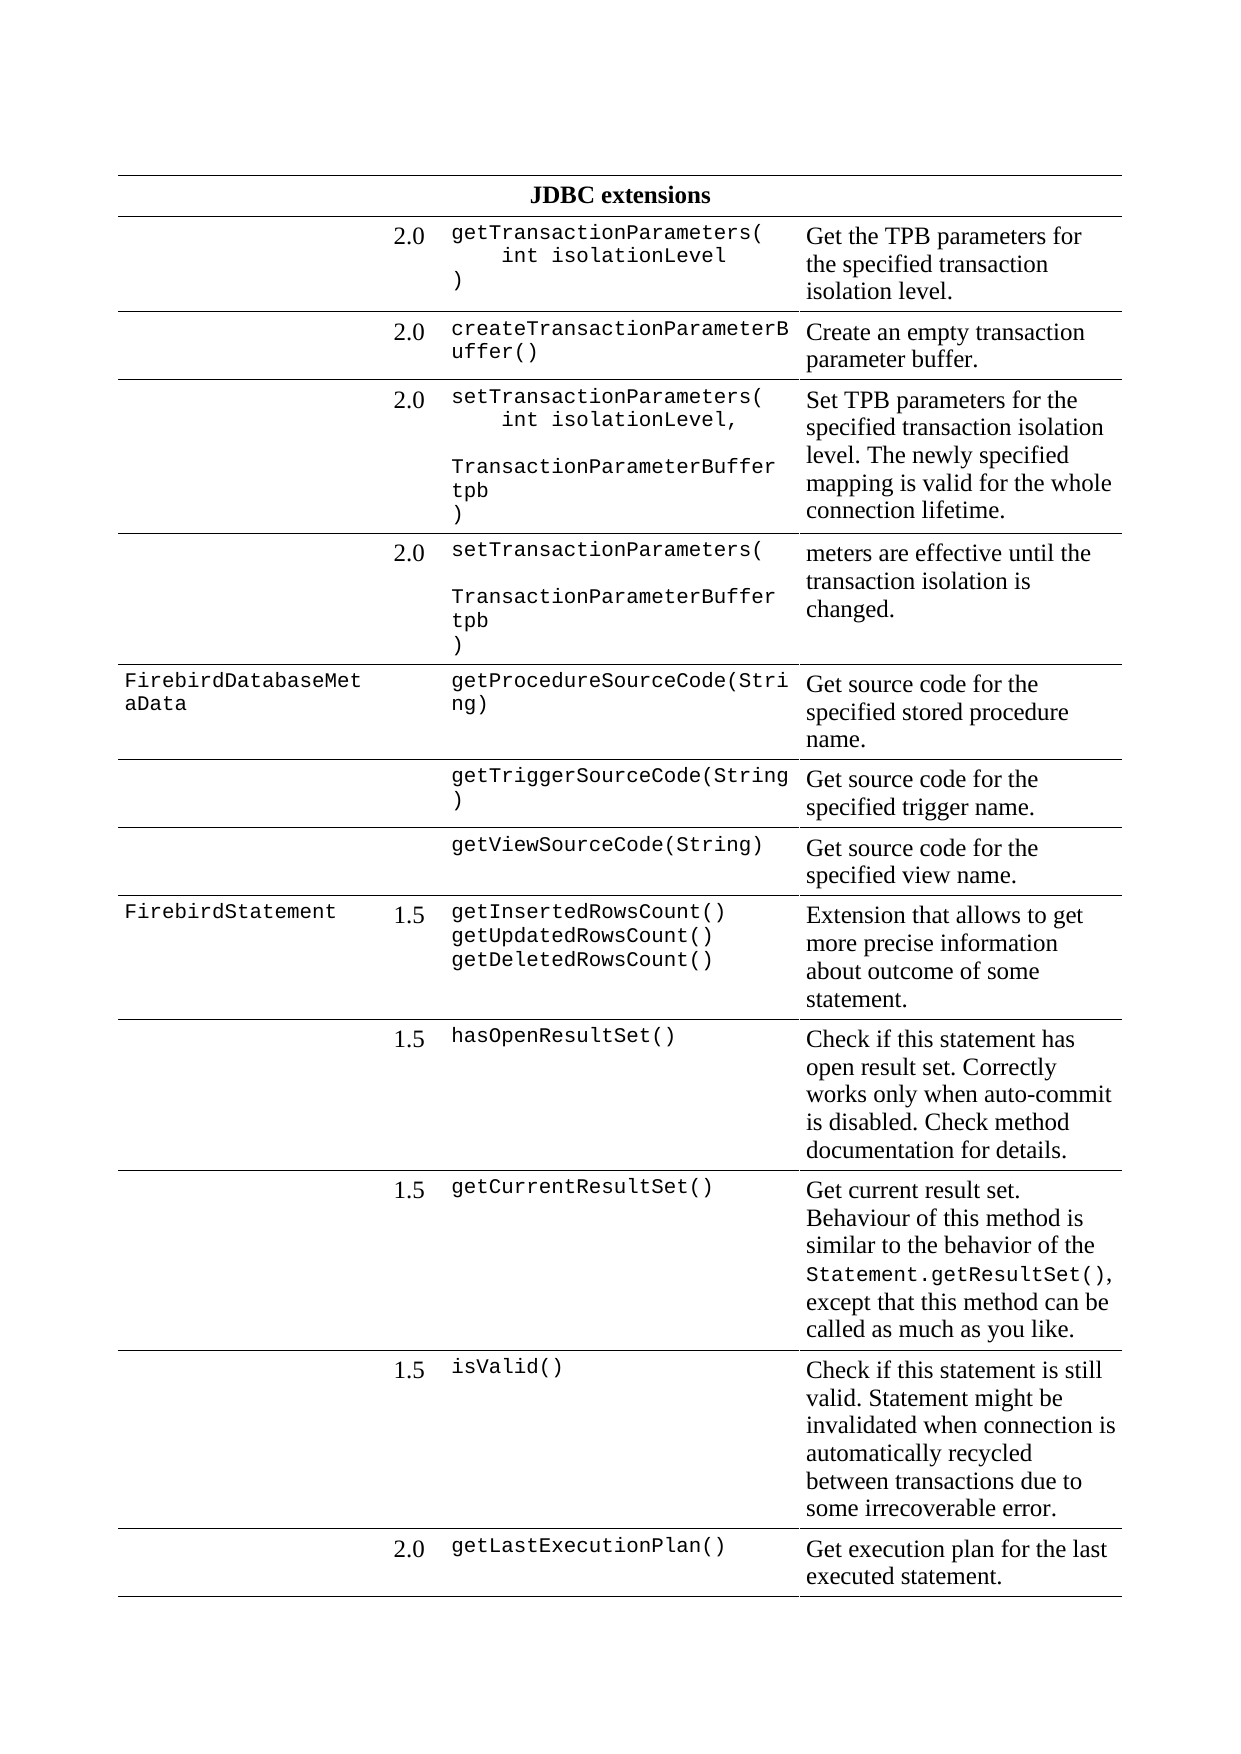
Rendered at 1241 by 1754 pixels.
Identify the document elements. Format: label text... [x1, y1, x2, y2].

table_cell getLastExecutionPlan() [445, 1529, 799, 1596]
table_cell getTriggerSourceCode(String) [445, 760, 799, 827]
table_cell FirebirdStatement [118, 896, 373, 1019]
table_cell setTransactionParameters( int isolationLevel, TransactionParameterBuffer tpb ) [445, 380, 799, 533]
table_header JDBC extensions [118, 176, 1122, 216]
table_cell Check if this statement has open result set. Correctly works only when auto-commit is disabled. Check method documentation for details. [800, 1020, 1122, 1170]
table_cell 2.0 [373, 217, 445, 311]
table_cell [118, 828, 373, 895]
table_cell 1.5 [373, 1351, 445, 1528]
table_cell 2.0 [373, 534, 445, 664]
table_cell 1.5 [373, 1171, 445, 1350]
table_cell [118, 1529, 373, 1596]
table_cell [373, 828, 445, 895]
table_cell meters are effective until the transaction isolation is changed. [800, 534, 1122, 664]
table_cell Get current result set. Behaviour of this method is similar to the behavior of the Statement.getResultSet(), except that this method can be called as much as you like. [800, 1171, 1122, 1350]
table_cell 2.0 [373, 312, 445, 379]
table_cell [118, 760, 373, 827]
table_cell 2.0 [373, 380, 445, 533]
table_cell [118, 312, 373, 379]
table_cell Get source code for the specified view name. [800, 828, 1122, 895]
table_cell Set TPB parameters for the specified transaction isolation level. The newly specified mapping is valid for the whole connection lifetime. [800, 380, 1122, 533]
table_cell getCurrentResultSet() [445, 1171, 799, 1350]
table_cell Get execution plan for the last executed statement. [800, 1529, 1122, 1596]
table_cell [118, 217, 373, 311]
table_cell [118, 1171, 373, 1350]
table_cell setTransactionParameters( TransactionParameterBuffer tpb ) [445, 534, 799, 664]
table_cell getInsertedRowsCount() getUpdatedRowsCount() getDeletedRowsCount() [445, 896, 799, 1019]
table_cell [373, 760, 445, 827]
table_cell isValid() [445, 1351, 799, 1528]
table_cell Get source code for the specified trigger name. [800, 760, 1122, 827]
table_cell [118, 1351, 373, 1528]
table_cell FirebirdDatabaseMetaData [118, 665, 373, 759]
table_cell Get source code for the specified stored procedure name. [800, 665, 1122, 759]
table_cell Get the TPB parameters for the specified transaction isolation level. [800, 217, 1122, 311]
table_cell [118, 1020, 373, 1170]
table_cell Create an empty transaction parameter buffer. [800, 312, 1122, 379]
table_cell 1.5 [373, 1020, 445, 1170]
table_cell hasOpenResultSet() [445, 1020, 799, 1170]
table_cell Check if this statement is still valid. Statement might be invalidated when connection is automatically recycled between transactions due to some irrecoverable error. [800, 1351, 1122, 1528]
table_cell 2.0 [373, 1529, 445, 1596]
table_cell createTransactionParameterBuffer() [445, 312, 799, 379]
table_cell getTransactionParameters( int isolationLevel ) [445, 217, 799, 311]
table_cell Extension that allows to get more precise information about outcome of some statement. [800, 896, 1122, 1019]
table_cell getProcedureSourceCode(String) [445, 665, 799, 759]
table_cell 1.5 [373, 896, 445, 1019]
table_cell [118, 380, 373, 533]
table_cell [118, 534, 373, 664]
table_cell getViewSourceCode(String) [445, 828, 799, 895]
table_cell [373, 665, 445, 759]
